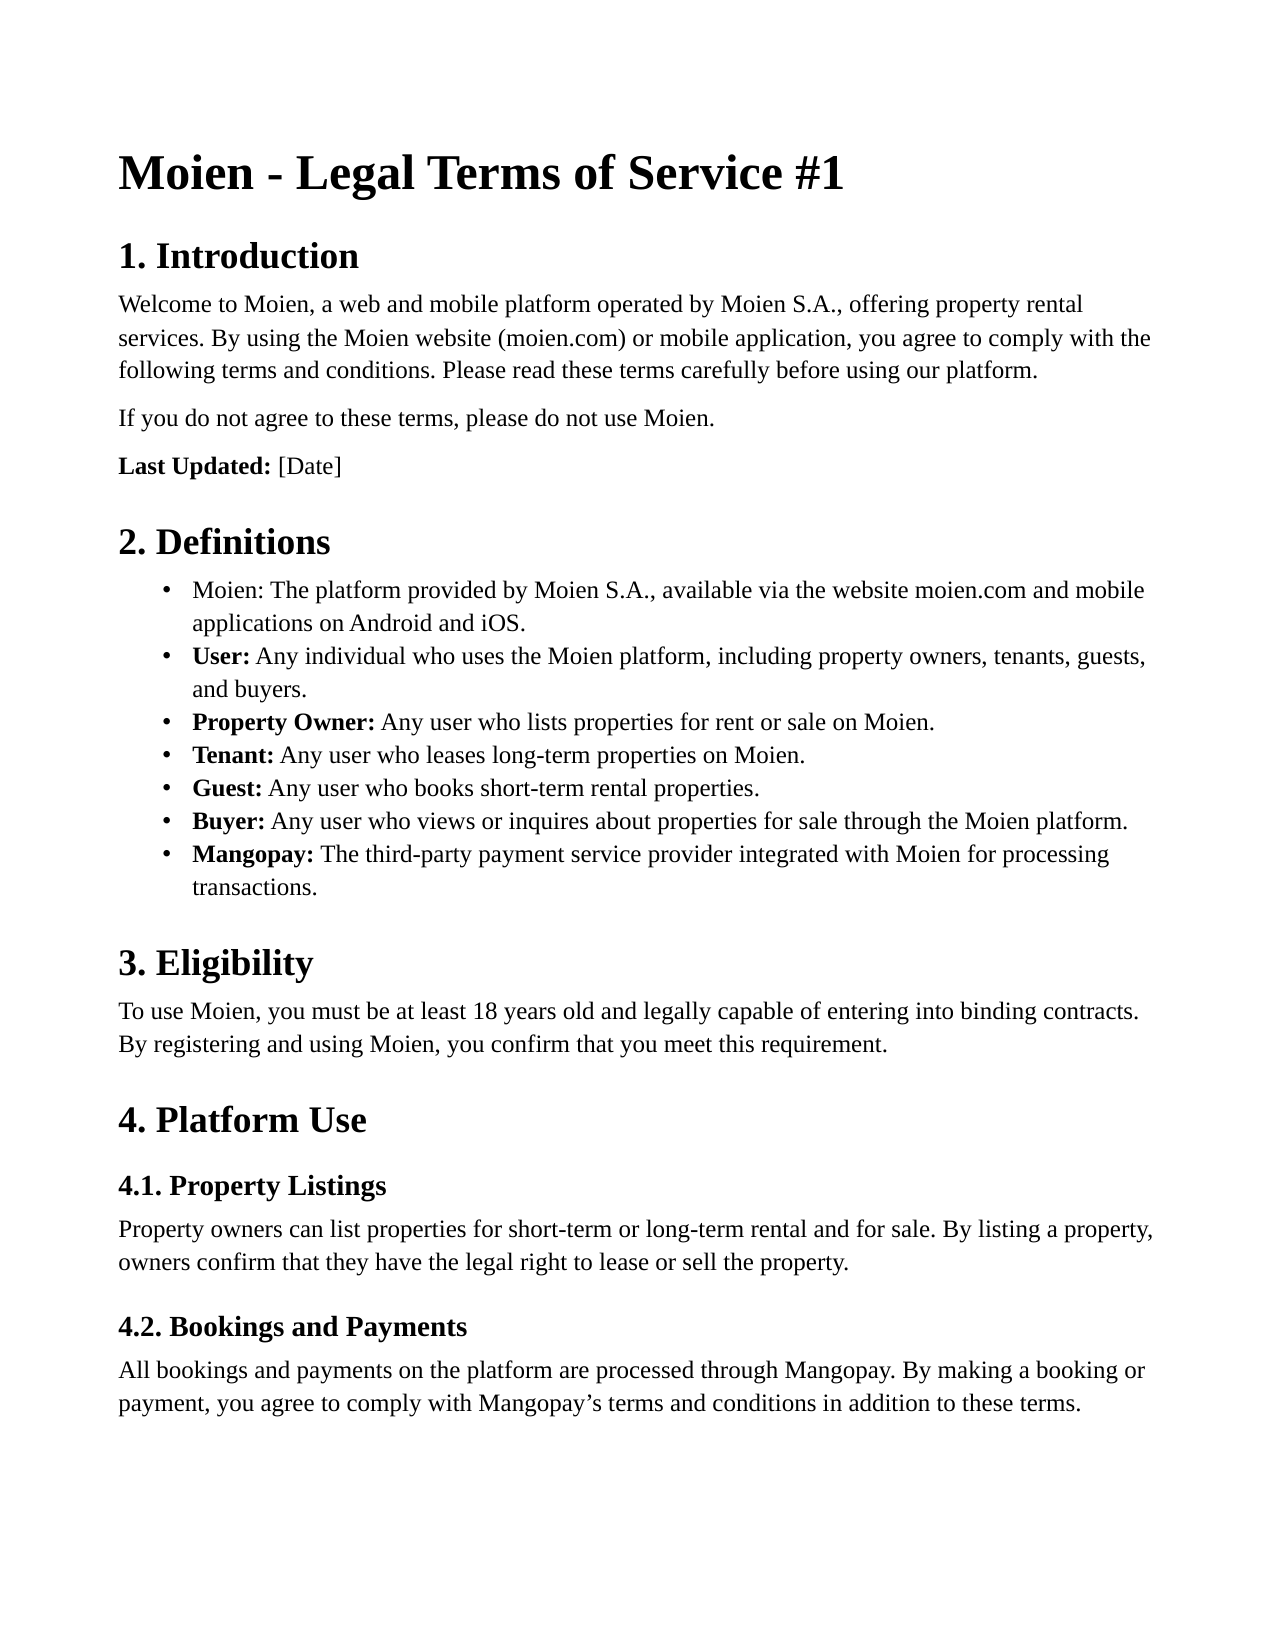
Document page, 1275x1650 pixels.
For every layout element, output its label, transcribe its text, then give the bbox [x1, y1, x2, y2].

text If you do not agree to these terms, please do not use Moien. [118, 403, 1157, 432]
subtitle 4.1. Property Listings [118, 1168, 1157, 1201]
text All bookings and payments on the platform are processed through Mangopay. By making a booking or payment, you agree to comply with Mangopay’s terms and conditions in addition to these terms. [118, 1355, 1157, 1417]
list Buyer: Any user who views or inquires about properties for sale through the Moien platform. [162, 806, 1157, 835]
subtitle Moien - Legal Terms of Service #1 [118, 143, 1157, 201]
subtitle 4.2. Bookings and Payments [118, 1309, 1157, 1343]
subtitle 2. Definitions [118, 519, 1157, 562]
list Guest: Any user who books short-term rental properties. [162, 773, 1157, 802]
subtitle 3. Eligibility [118, 941, 1157, 984]
text Property owners can list properties for short-term or long-term rental and for sale. By listing a property, owners confirm that they have the legal right to lease or sell the property. [118, 1214, 1157, 1276]
text Welcome to Moien, a web and mobile platform operated by Moien S.A., offering property rental services. By using the Moien website (moien.com) or mobile application, you agree to comply with the following terms and conditions. Please read these terms carefully before using our platform. [118, 289, 1157, 384]
list User: Any individual who uses the Moien platform, including property owners, tenants, guests, and buyers. [162, 641, 1157, 703]
text Last Updated: [Date] [118, 451, 1157, 479]
subtitle 4. Platform Use [118, 1098, 1157, 1141]
text To use Moien, you must be at least 18 years old and legally capable of entering into binding contracts. By registering and using Moien, you confirm that you meet this requirement. [118, 996, 1157, 1058]
list Tenant: Any user who leases long-term properties on Moien. [162, 740, 1157, 769]
list Mangopay: The third-party payment service provider integrated with Moien for processing transactions. [162, 839, 1157, 901]
list Property Owner: Any user who lists properties for rent or sale on Moien. [162, 707, 1157, 736]
subtitle 1. Introduction [118, 234, 1157, 277]
list Moien: The platform provided by Moien S.A., available via the website moien.com and mobile applications on Android and iOS. [162, 575, 1157, 637]
